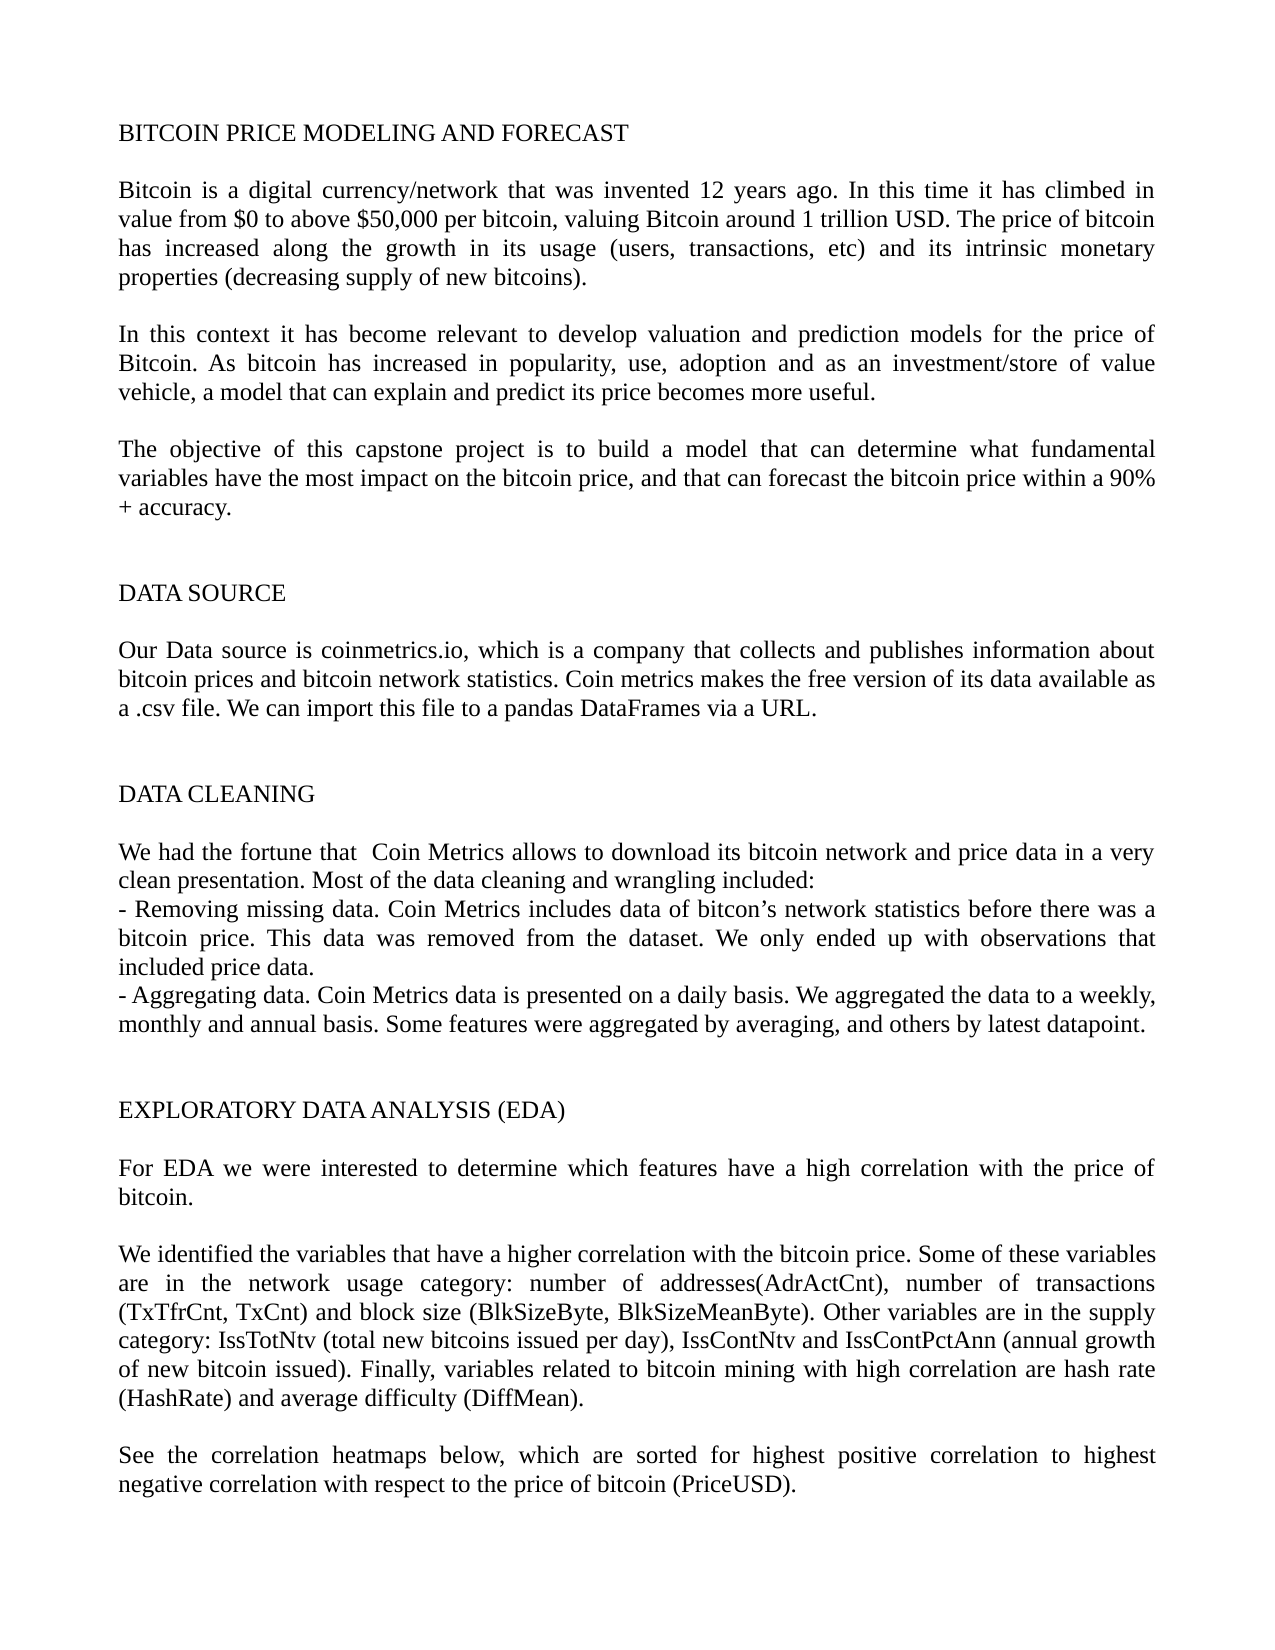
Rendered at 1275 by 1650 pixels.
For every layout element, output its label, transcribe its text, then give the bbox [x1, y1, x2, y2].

text For EDA we were interested to determine which features have a high correlation with the price of bitcoin. [118, 1153, 1157, 1211]
text Bitcoin is a digital currency/network that was invented 12 years ago. In this time it has climbed in value from $0 to above $50,000 per bitcoin, valuing Bitcoin around 1 trillion USD. The price of bitcoin has increased along the growth in its usage (users, transactions, etc) and its intrinsic monetary properties (decreasing supply of new bitcoins). [118, 176, 1157, 291]
text EXPLORATORY DATA ANALYSIS (EDA) [118, 1096, 1157, 1124]
text We had the fortune that Coin Metrics allows to download its bitcoin network and price data in a very clean presentation. Most of the data cleaning and wrangling included: [118, 837, 1157, 894]
text Our Data source is coinmetrics.io, which is a company that collects and publishes information about bitcoin prices and bitcoin network statistics. Coin metrics makes the free version of its data available as a .csv file. We can import this file to a pandas DataFrames via a URL. [118, 636, 1157, 722]
text - Removing missing data. Coin Metrics includes data of bitcon’s network statistics before there was a bitcoin price. This data was removed from the dataset. We only ended up with observations that included price data. [118, 894, 1157, 981]
text DATA CLEANING [118, 779, 1157, 808]
text In this context it has become relevant to develop valuation and prediction models for the price of Bitcoin. As bitcoin has increased in popularity, use, adoption and as an investment/store of value vehicle, a model that can explain and predict its price becomes more useful. [118, 319, 1157, 406]
text - Aggregating data. Coin Metrics data is presented on a daily basis. We aggregated the data to a weekly, monthly and annual basis. Some features were aggregated by averaging, and others by latest datapoint. [118, 981, 1157, 1038]
text The objective of this capstone project is to build a model that can determine what fundamental variables have the most impact on the bitcoin price, and that can forecast the bitcoin price within a 90%+ accuracy. [118, 434, 1157, 521]
text We identified the variables that have a higher correlation with the bitcoin price. Some of these variables are in the network usage category: number of addresses(AdrActCnt), number of transactions (TxTfrCnt, TxCnt) and block size (BlkSizeByte, BlkSizeMeanByte). Other variables are in the supply category: IssTotNtv (total new bitcoins issued per day), IssContNtv and IssContPctAnn (annual growth of new bitcoin issued). Finally, variables related to bitcoin mining with high correlation are hash rate (HashRate) and average difficulty (DiffMean). [118, 1239, 1157, 1412]
text BITCOIN PRICE MODELING AND FORECAST [118, 118, 1157, 147]
text See the correlation heatmaps below, which are sorted for highest positive correlation to highest negative correlation with respect to the price of bitcoin (PriceUSD). [118, 1441, 1157, 1498]
text DATA SOURCE [118, 578, 1157, 607]
